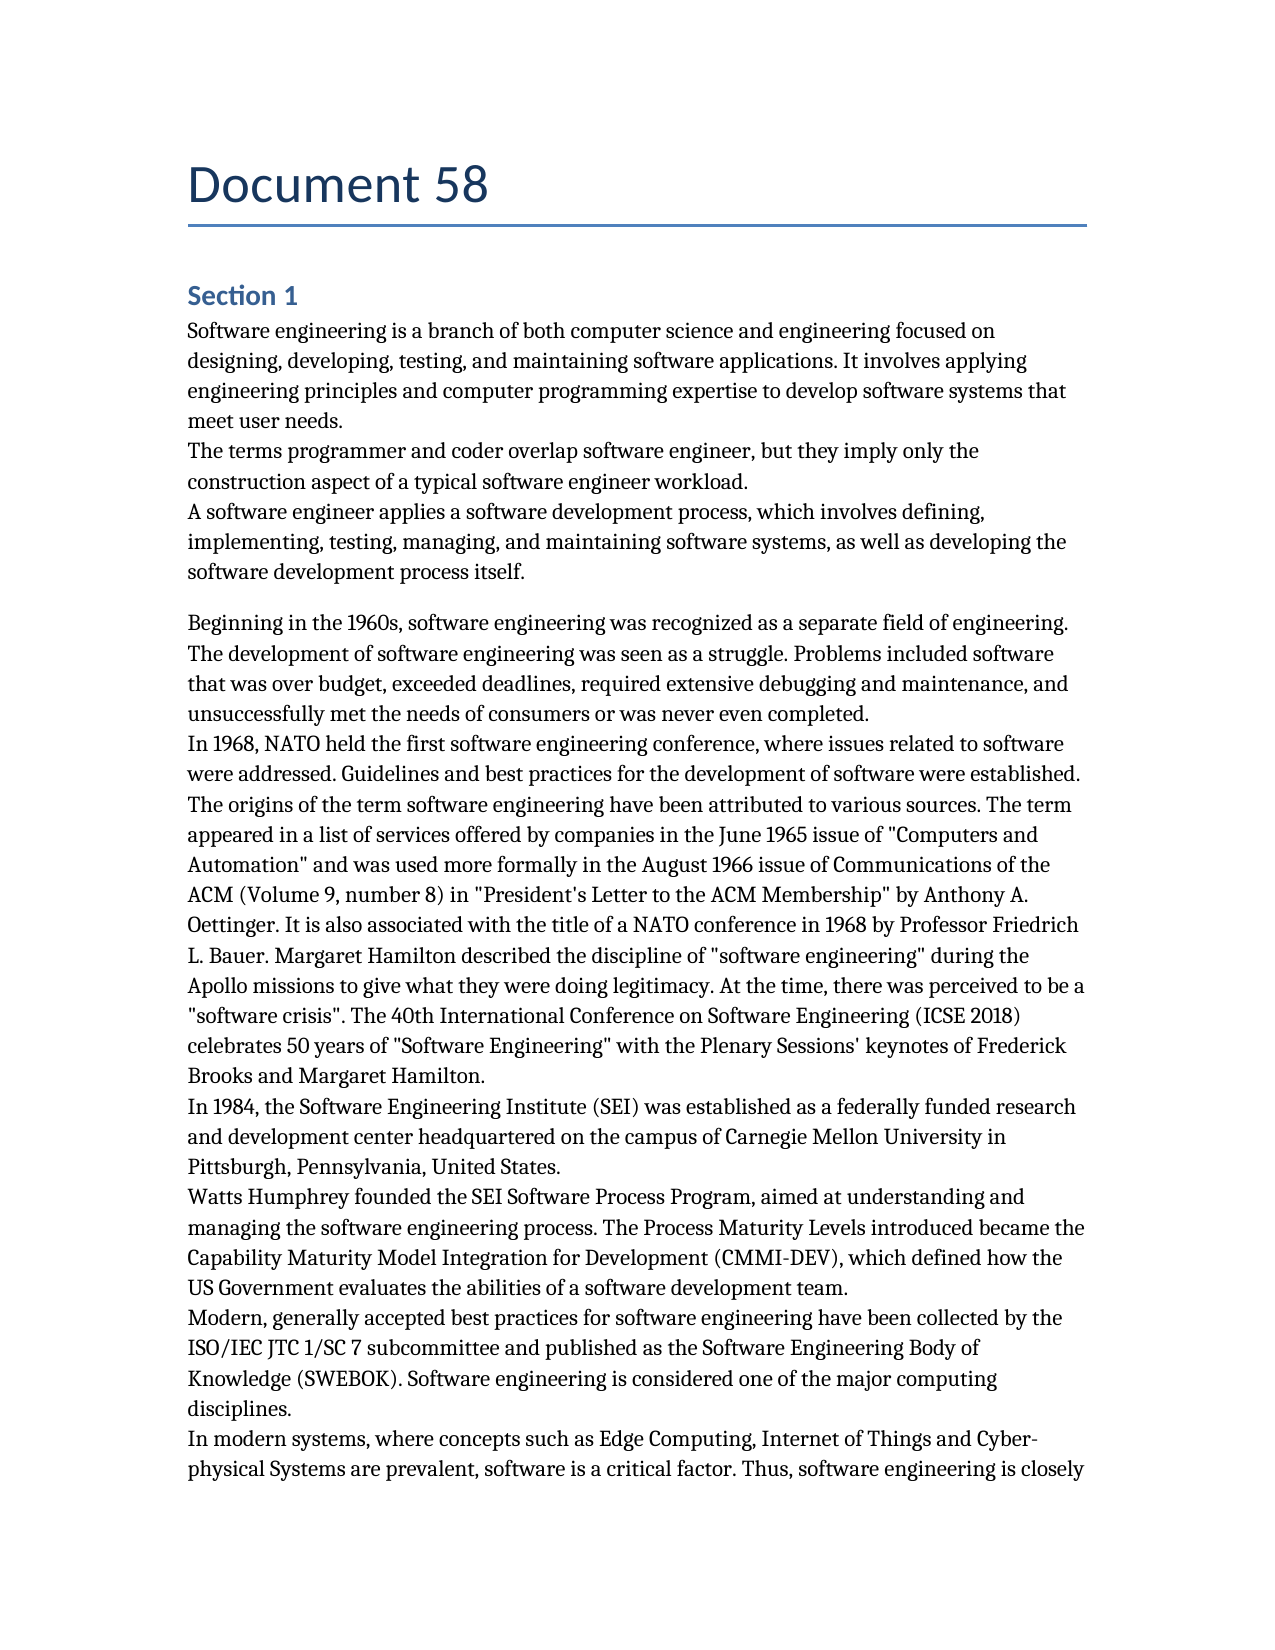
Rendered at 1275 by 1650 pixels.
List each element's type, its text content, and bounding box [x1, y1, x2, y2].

text Software engineering is a branch of both computer science and engineering focused on designing, developing, testing, and maintaining software applications. It involves applying engineering principles and computer programming expertise to develop software systems that meet user needs. The terms programmer and coder overlap software engineer, but they imply only the construction aspect of a typical software engineer workload. A software engineer applies a software development process, which involves defining, implementing, testing, managing, and maintaining software systems, as well as developing the software development process itself. [187, 317, 1087, 586]
text Beginning in the 1960s, software engineering was recognized as a separate field of engineering. The development of software engineering was seen as a struggle. Problems included software that was over budget, exceeded deadlines, required extensive debugging and maintenance, and unsuccessfully met the needs of consumers or was never even completed. In 1968, NATO held the first software engineering conference, where issues related to software were addressed. Guidelines and best practices for the development of software were established. The origins of the term software engineering have been attributed to various sources. The term appeared in a list of services offered by companies in the June 1965 issue of "Computers and Automation" and was used more formally in the August 1966 issue of Communications of the ACM (Volume 9, number 8) in "President's Letter to the ACM Membership" by Anthony A. Oettinger. It is also associated with the title of a NATO conference in 1968 by Professor Friedrich L. Bauer. Margaret Hamilton described the discipline of "software engineering" during the Apollo missions to give what they were doing legitimacy. At the time, there was perceived to be a "software crisis". The 40th International Conference on Software Engineering (ICSE 2018) celebrates 50 years of "Software Engineering" with the Plenary Sessions' keynotes of Frederick Brooks and Margaret Hamilton. In 1984, the Software Engineering Institute (SEI) was established as a federally funded research and development center headquartered on the campus of Carnegie Mellon University in Pittsburgh, Pennsylvania, United States. Watts Humphrey founded the SEI Software Process Program, aimed at understanding and managing the software engineering process. The Process Maturity Levels introduced became the Capability Maturity Model Integration for Development (CMMI-DEV), which defined how the US Government evaluates the abilities of a software development team. Modern, generally accepted best practices for software engineering have been collected by the ISO/IEC JTC 1/SC 7 subcommittee and published as the Software Engineering Body of Knowledge (SWEBOK). Software engineering is considered one of the major computing disciplines. In modern systems, where concepts such as Edge Computing, Internet of Things and Cyber-physical Systems are prevalent, software is a critical factor. Thus, software engineering is closely [187, 610, 1087, 1482]
title Document 58 [187, 150, 1087, 227]
subtitle Section 1 [187, 277, 1087, 312]
